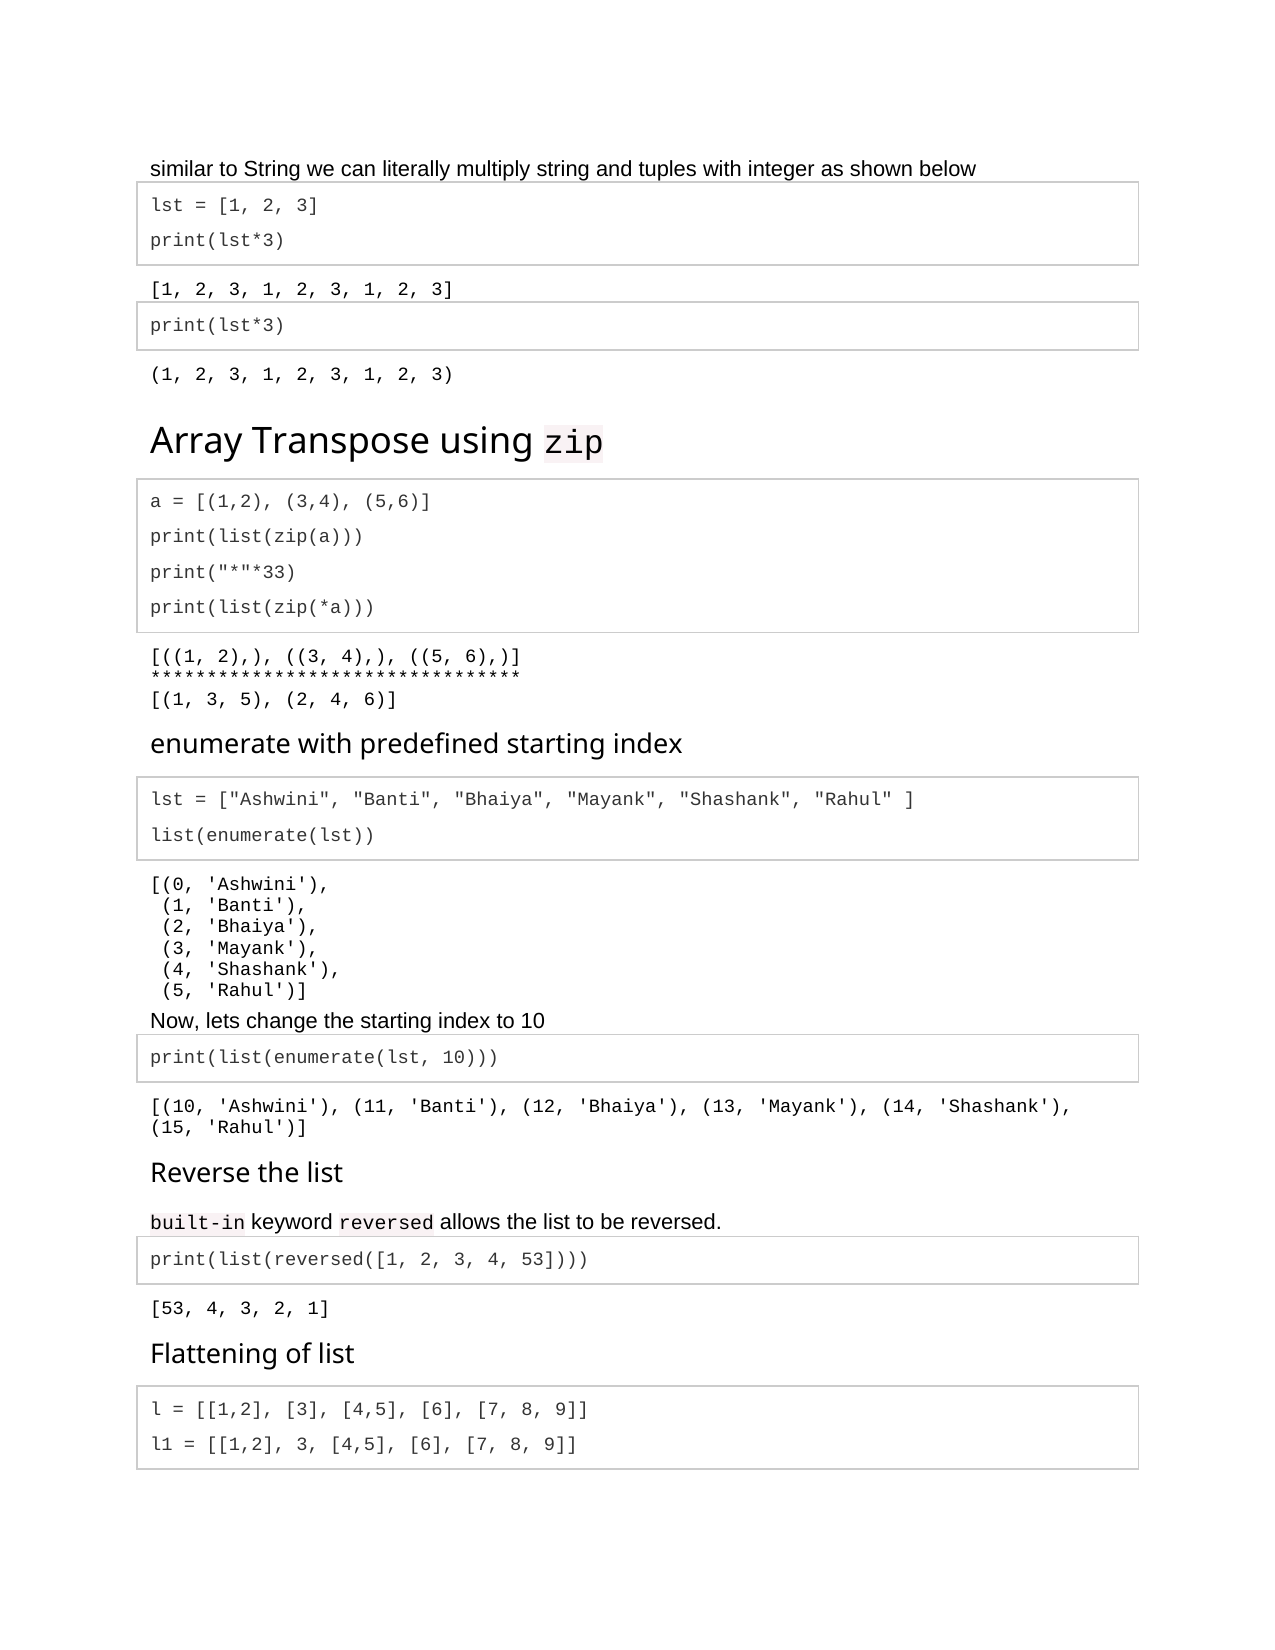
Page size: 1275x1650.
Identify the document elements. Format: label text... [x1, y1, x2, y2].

text a = [(1,2), (3,4), (5,6)] [138, 480, 1138, 513]
text [53, 4, 3, 2, 1] [150, 1299, 1125, 1320]
text [(1, 3, 5), (2, 4, 6)] [150, 690, 1125, 711]
text (2, 'Bhaiya'), [150, 917, 1125, 938]
text [(10, 'Ashwini'), (11, 'Banti'), (12, 'Bhaiya'), (13, 'Mayank'), (14, 'Shashank'), (15, 'Rahul')] [150, 1097, 1125, 1139]
text ********************************* [150, 668, 1125, 690]
text (1, 'Banti'), [150, 896, 1125, 917]
text (3, 'Mayank'), [150, 938, 1125, 960]
text print(lst*3) [138, 303, 1138, 349]
text print(lst*3) [138, 217, 1138, 264]
text (5, 'Rahul')] [150, 981, 1125, 1002]
text print(list(zip(a))) [138, 513, 1138, 548]
text (4, 'Shashank'), [150, 960, 1125, 981]
text l = [[1,2], [3], [4,5], [6], [7, 8, 9]] [138, 1387, 1138, 1421]
subtitle Reverse the list [150, 1153, 1125, 1190]
text lst = ["Ashwini", "Banti", "Bhaiya", "Mayank", "Shashank", "Rahul" ] [138, 778, 1138, 811]
text print(list(enumerate(lst, 10))) [138, 1035, 1138, 1081]
text l1 = [[1,2], 3, [4,5], [6], [7, 8, 9]] [138, 1421, 1138, 1468]
text [1, 2, 3, 1, 2, 3, 1, 2, 3] [150, 280, 1125, 301]
text (1, 2, 3, 1, 2, 3, 1, 2, 3) [150, 365, 1125, 386]
subtitle enumerate with predefined starting index [150, 725, 1125, 762]
subtitle Array Transpose using zip [150, 414, 1125, 464]
text [(0, 'Ashwini'), [150, 875, 1125, 896]
text [((1, 2),), ((3, 4),), ((5, 6),)] [150, 647, 1125, 668]
text similar to String we can literally multiply string and tuples with integer as shown below [150, 150, 1125, 181]
text built-in keyword reversed allows the list to be reversed. [150, 1204, 1125, 1236]
text list(enumerate(lst)) [138, 811, 1138, 859]
text print("*"*33) [138, 548, 1138, 584]
subtitle Flattening of list [150, 1334, 1125, 1371]
text print(list(zip(*a))) [138, 584, 1138, 632]
text lst = [1, 2, 3] [138, 183, 1138, 217]
text print(list(reversed([1, 2, 3, 4, 53]))) [138, 1237, 1138, 1283]
text Now, lets change the starting index to 10 [150, 1002, 1125, 1033]
